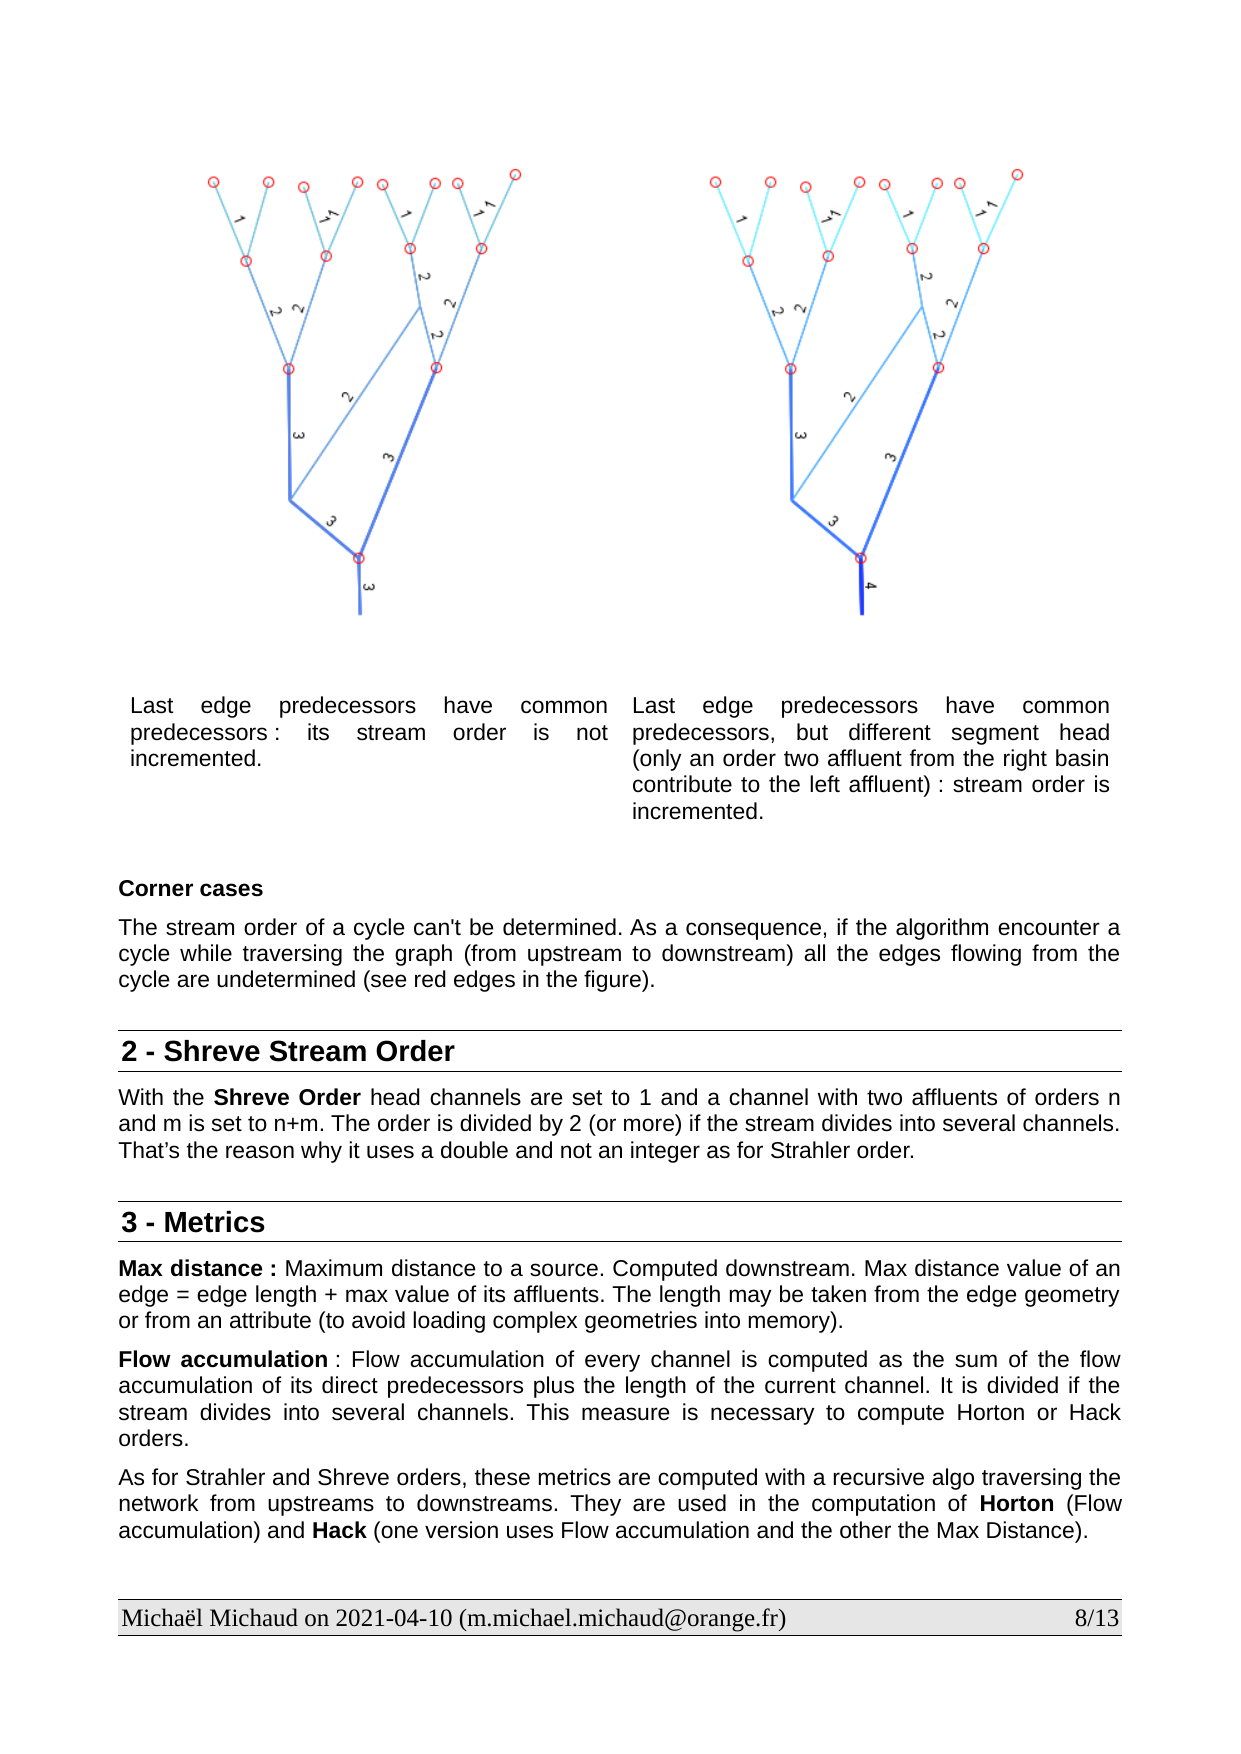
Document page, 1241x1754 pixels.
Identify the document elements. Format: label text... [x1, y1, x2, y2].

picture [173, 130, 565, 643]
text Corner cases [118, 875, 1122, 901]
table_cell [118, 118, 620, 642]
table_cell Last edge predecessors have common predecessors : its stream order is not incremented. [118, 681, 620, 836]
table_cell [118, 643, 620, 681]
text With the Shreve Order head channels are set to 1 and a channel with two affluents of orders n and m is set to n+m. The order is divided by 2 (or more) if the stream divides into several channels. That’s the reason why it uses a double and not an integer as for Strahler order. [118, 1084, 1122, 1163]
subtitle Shreve Stream Order [118, 1031, 1122, 1071]
subtitle Metrics [118, 1202, 1122, 1241]
table_cell [620, 118, 1122, 642]
text Max distance : Maximum distance to a source. Computed downstream. Max distance value of an edge = edge length + max value of its affluents. The length may be taken from the edge geometry or from an attribute (to avoid loading complex geometries into memory). [118, 1254, 1122, 1334]
text Flow accumulation : Flow accumulation of every channel is computed as the sum of the flow accumulation of its direct predecessors plus the length of the current channel. It is divided if the stream divides into several channels. This measure is necessary to compute Horton or Hack orders. [118, 1346, 1122, 1452]
picture [675, 130, 1067, 643]
text As for Strahler and Shreve orders, these metrics are computed with a recursive algo traversing the network from upstreams to downstreams. They are used in the computation of Horton (Flow accumulation) and Hack (one version uses Flow accumulation and the other the Max Distance). [118, 1464, 1122, 1543]
table_cell [620, 643, 1122, 681]
text The stream order of a cycle can't be determined. As a consequence, if the algorithm encounter a cycle while traversing the graph (from upstream to downstream) all the edges flowing from the cycle are undetermined (see red edges in the figure). [118, 913, 1122, 993]
table_cell Last edge predecessors have common predecessors, but different segment head (only an order two affluent from the right basin contribute to the left affluent) : stream order is incremented. [620, 681, 1122, 836]
